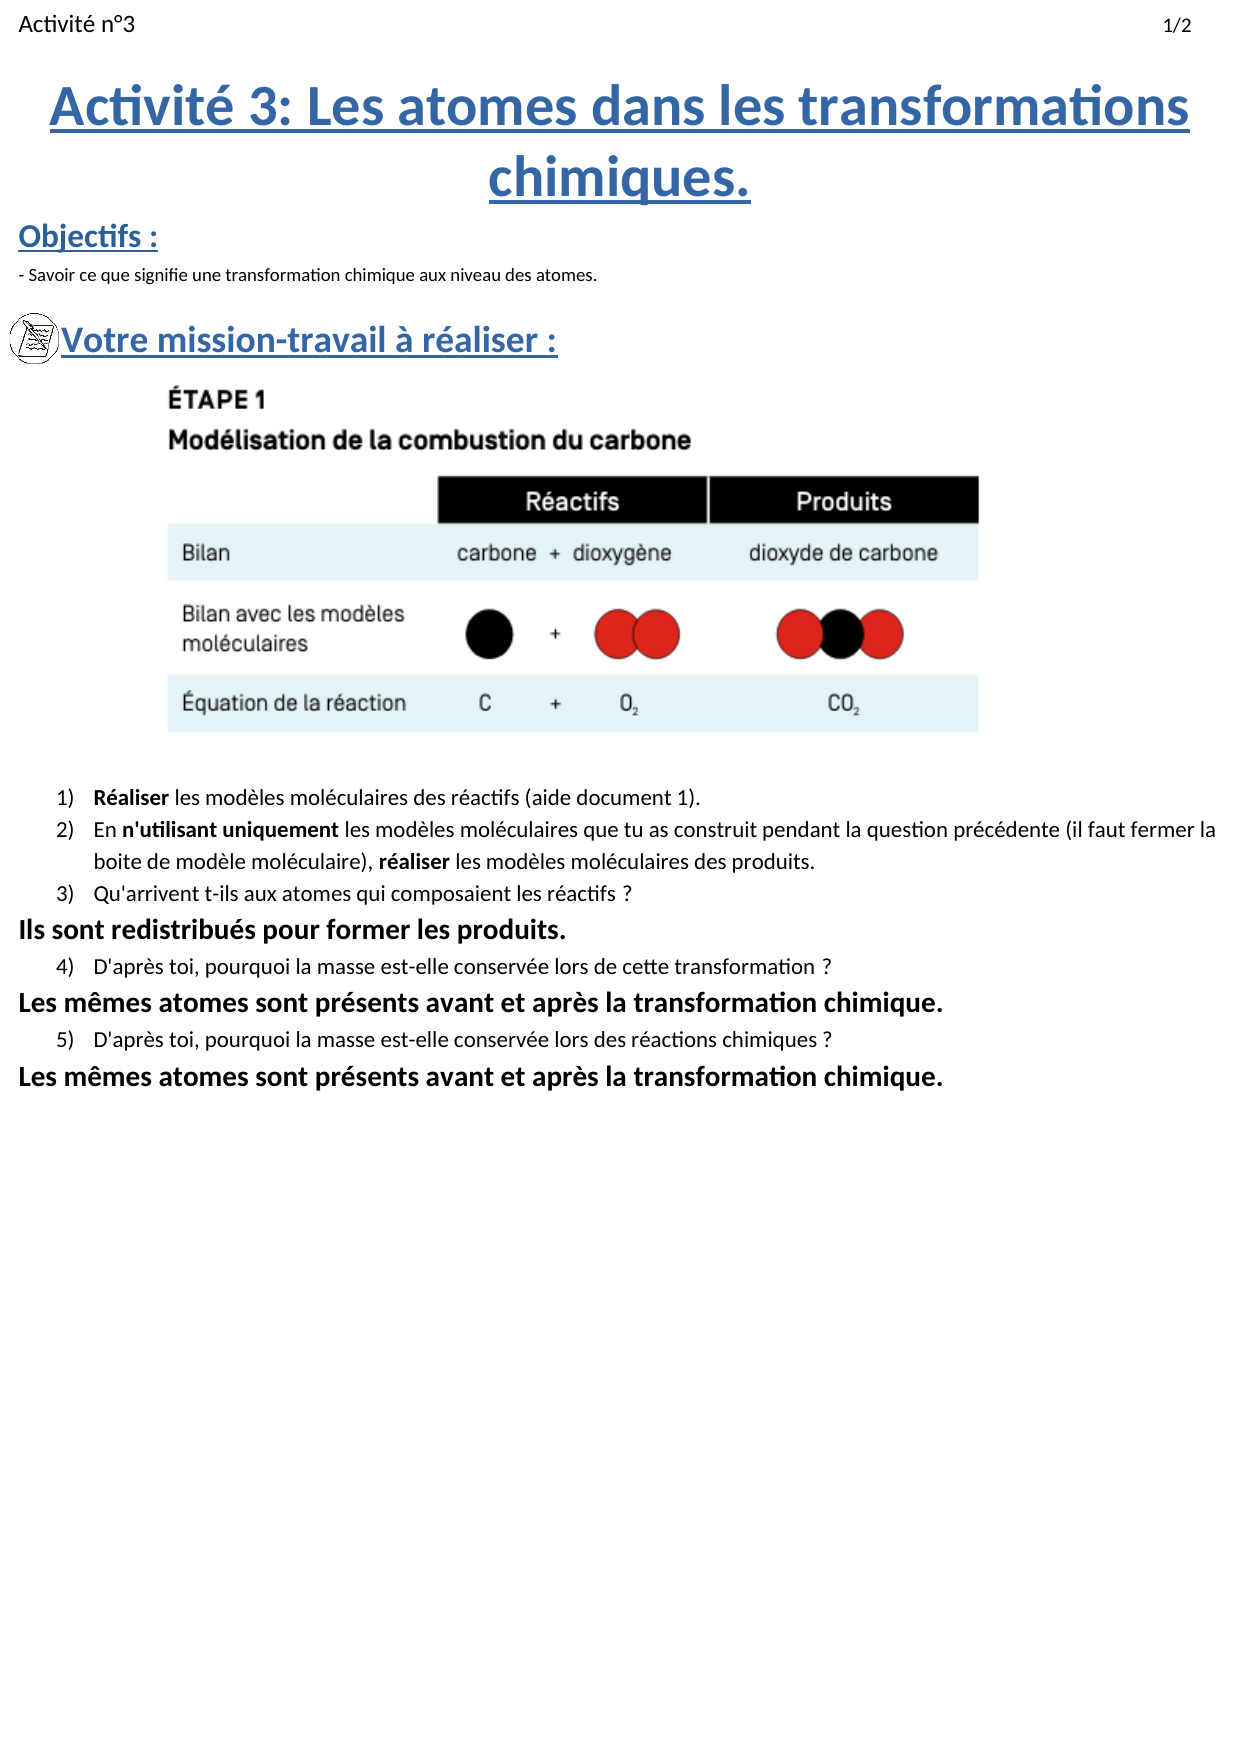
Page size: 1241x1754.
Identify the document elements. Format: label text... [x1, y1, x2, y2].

list Qu'arrivent t-ils aux atomes qui composaient les réactifs ? [56, 879, 1221, 907]
text Votre mission-travail à réaliser : [59, 316, 1221, 362]
text Les mêmes atomes sont présents avant et après la transformation chimique. [18, 984, 1221, 1020]
list En n'utilisant uniquement les modèles moléculaires que tu as construit pendant la question précédente (il faut fermer la boite de modèle moléculaire), réaliser les modèles moléculaires des produits. [56, 815, 1221, 875]
list Réaliser les modèles moléculaires des réactifs (aide document 1). [56, 783, 1221, 811]
list D'après toi, pourquoi la masse est-elle conservée lors des réactions chimiques ? [56, 1025, 1221, 1053]
text Les mêmes atomes sont présents avant et après la transformation chimique. [18, 1058, 1221, 1093]
text Objectifs : [18, 211, 1221, 257]
list D'après toi, pourquoi la masse est-elle conservée lors de cette transformation ? [56, 952, 1221, 980]
text - Savoir ce que signifie une transformation chimique aux niveau des atomes. [18, 263, 1221, 286]
picture [9, 313, 59, 364]
picture [123, 384, 989, 775]
title Activité 3: Les atomes dans les transformations chimiques. [18, 68, 1221, 211]
text Ils sont redistribués pour former les produits. [18, 911, 1221, 947]
